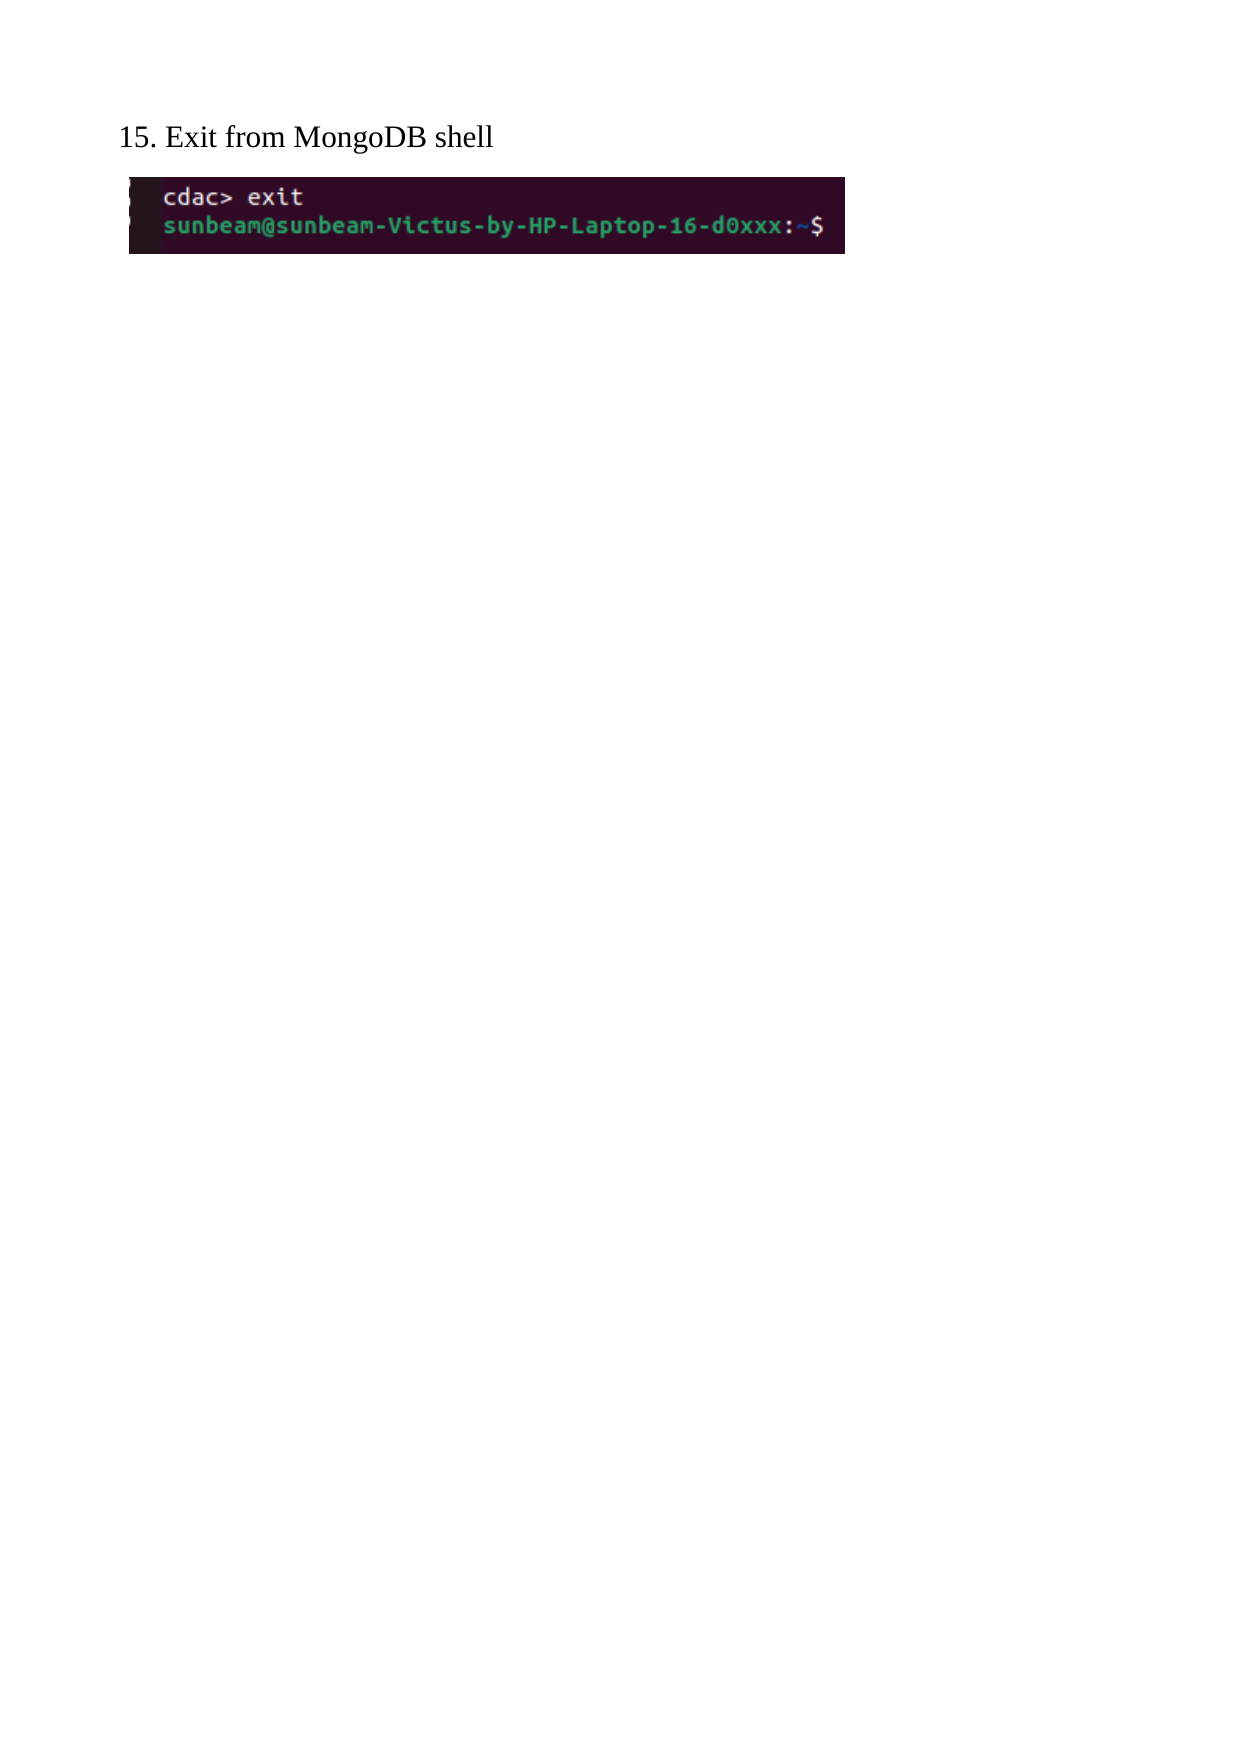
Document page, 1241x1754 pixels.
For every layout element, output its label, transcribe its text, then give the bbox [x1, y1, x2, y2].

text 15. Exit from MongoDB shell [118, 118, 1122, 154]
picture [129, 177, 845, 254]
